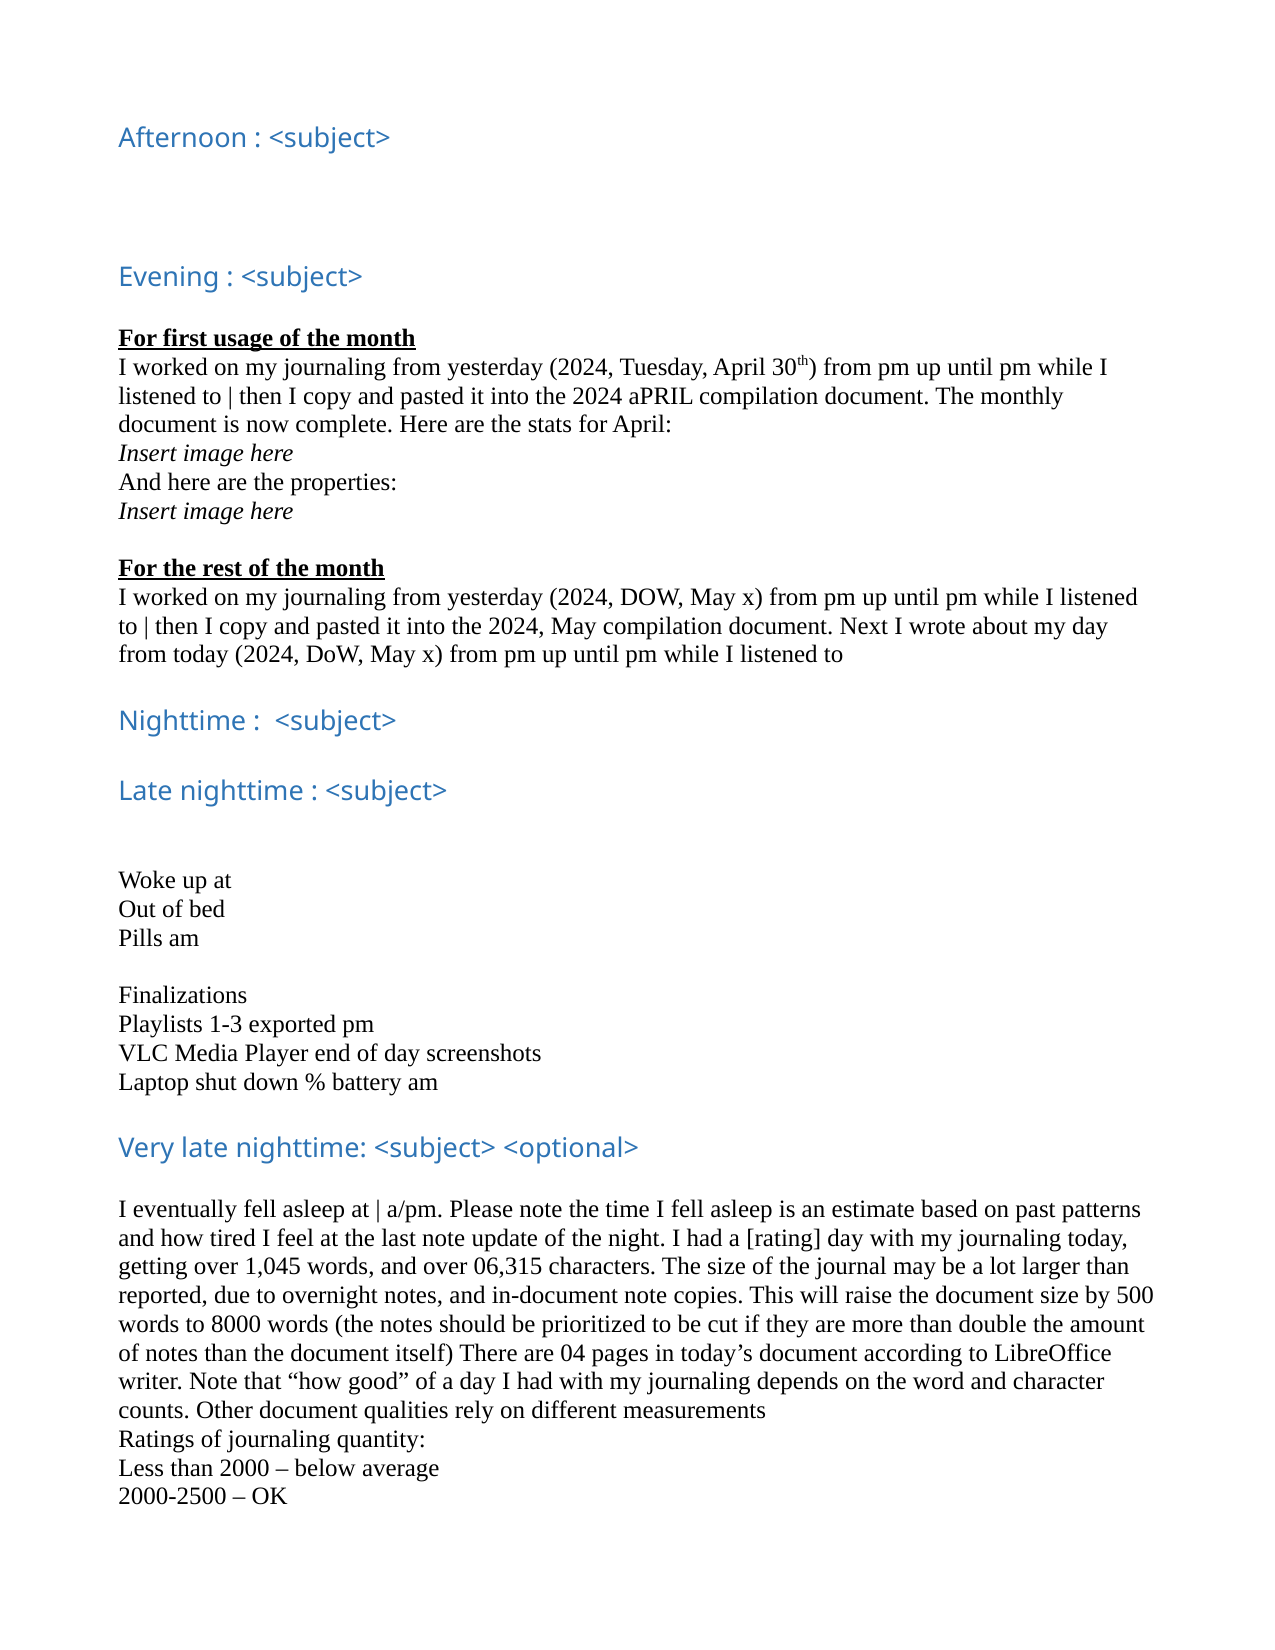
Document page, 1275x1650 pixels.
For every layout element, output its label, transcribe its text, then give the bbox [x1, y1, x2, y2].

text Less than 2000 – below average [118, 1453, 1157, 1481]
subtitle Evening : <subject> [118, 258, 1157, 294]
text Insert image here [118, 496, 1157, 524]
subtitle Late nighttime : <subject> [118, 771, 1157, 808]
text Pills am [118, 923, 1157, 952]
text I worked on my journaling from yesterday (2024, DOW, May x) from pm up until pm while I listened to | then I copy and pasted it into the 2024, May compilation document. Next I wrote about my day from today (2024, DoW, May x) from pm up until pm while I listened to [118, 582, 1157, 668]
subtitle Very late nighttime: <subject> <optional> [118, 1128, 1157, 1165]
text And here are the properties: [118, 467, 1157, 496]
text Woke up at [118, 865, 1157, 894]
text Playlists 1-3 exported pm [118, 1009, 1157, 1038]
text VLC Media Player end of day screenshots [118, 1038, 1157, 1067]
text I eventually fell asleep at | a/pm. Please note the time I fell asleep is an estimate based on past patterns and how tired I feel at the last note update of the night. I had a [rating] day with my journaling today, getting over 1,045 words, and over 06,315 characters. The size of the journal may be a lot larger than reported, due to overnight notes, and in-document note copies. This will raise the document size by 500 words to 8000 words (the notes should be prioritized to be cut if they are more than double the amount of notes than the document itself) There are 04 pages in today’s document according to LibreOffice writer. Note that “how good” of a day I had with my journaling depends on the word and character counts. Other document qualities rely on different measurements [118, 1194, 1157, 1424]
text 2000-2500 – OK [118, 1481, 1157, 1510]
text Ratings of journaling quantity: [118, 1424, 1157, 1453]
subtitle Afternoon : <subject> [118, 118, 1157, 155]
subtitle Nighttime : <subject> [118, 701, 1157, 738]
text For first usage of the month [118, 323, 1157, 352]
text Laptop shut down % battery am [118, 1067, 1157, 1095]
text Insert image here [118, 438, 1157, 467]
text Finalizations [118, 980, 1157, 1009]
text For the rest of the month [118, 553, 1157, 582]
text I worked on my journaling from yesterday (2024, Tuesday, April 30th) from pm up until pm while I listened to | then I copy and pasted it into the 2024 aPRIL compilation document. The monthly document is now complete. Here are the stats for April: [118, 352, 1157, 438]
text Out of bed [118, 894, 1157, 923]
